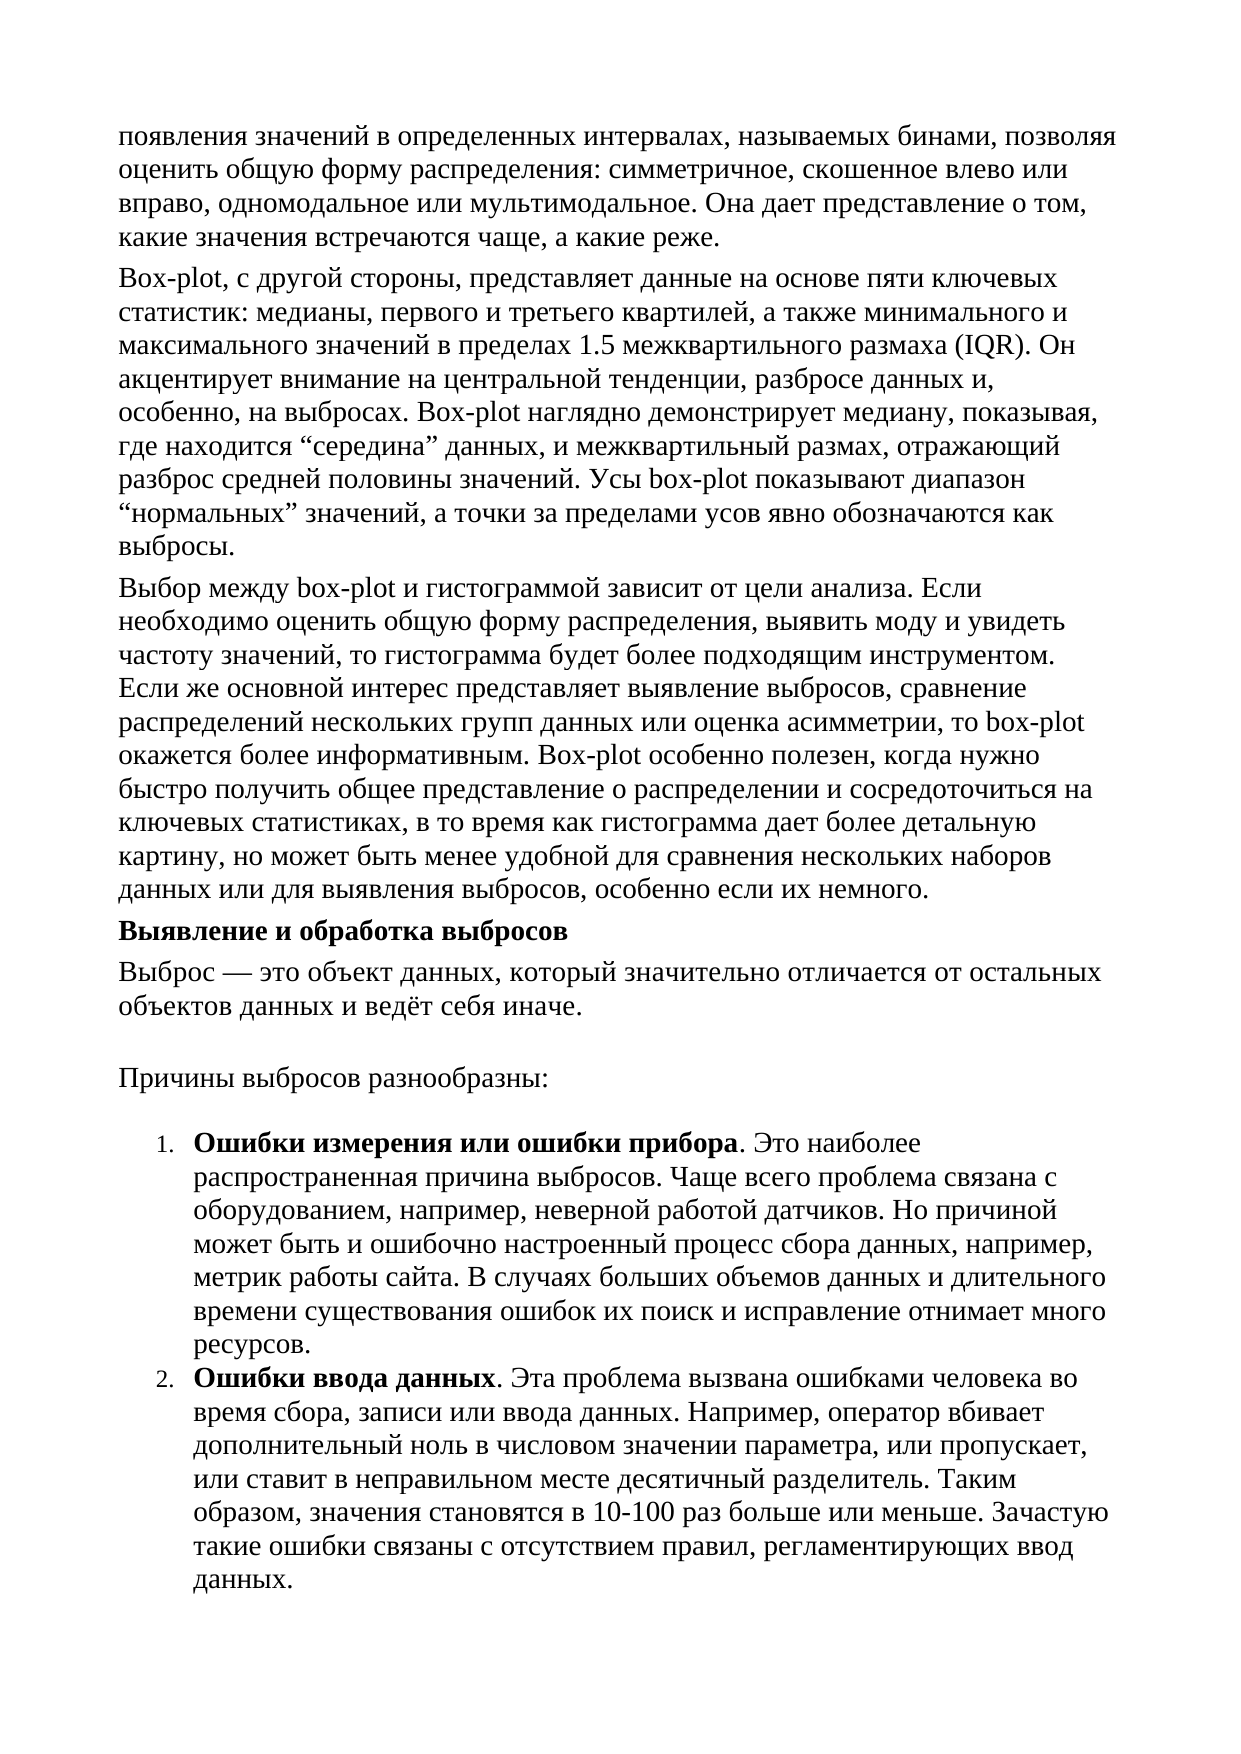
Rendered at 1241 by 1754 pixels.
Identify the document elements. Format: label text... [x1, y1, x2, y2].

list Ошибки ввода данных. Эта проблема вызвана ошибками человека во время сбора, записи или ввода данных. Например, оператор вбивает дополнительный ноль в числовом значении параметра, или пропускает, или ставит в неправильном месте десятичный разделитель. Таким образом, значения становятся в 10-100 раз больше или меньше. Зачастую такие ошибки связаны с отсутствием правил, регламентирующих ввод данных. [156, 1360, 1122, 1595]
text появления значений в определенных интервалах, называемых бинами, позволяя оценить общую форму распределения: симметричное, скошенное влево или вправо, одномодальное или мультимодальное. Она дает представление о том, какие значения встречаются чаще, а какие реже. [118, 118, 1122, 252]
text Box-plot, с другой стороны, представляет данные на основе пяти ключевых статистик: медианы, первого и третьего квартилей, а также минимального и максимального значений в пределах 1.5 межквартильного размаха (IQR). Он акцентирует внимание на центральной тенденции, разбросе данных и, особенно, на выбросах. Box-plot наглядно демонстрирует медиану, показывая, где находится “середина” данных, и межквартильный размах, отражающий разброс средней половины значений. Усы box-plot показывают диапазон “нормальных” значений, а точки за пределами усов явно обозначаются как выбросы. [118, 260, 1122, 562]
text Причины выбросов разнообразны: [118, 1061, 1122, 1094]
text Выброс — это объект данных, который значительно отличается от остальных объектов данных и ведёт себя иначе. [118, 954, 1122, 1021]
text Выбор между box-plot и гистограммой зависит от цели анализа. Если необходимо оценить общую форму распределения, выявить моду и увидеть частоту значений, то гистограмма будет более подходящим инструментом. Если же основной интерес представляет выявление выбросов, сравнение распределений нескольких групп данных или оценка асимметрии, то box-plot окажется более информативным. Box-plot особенно полезен, когда нужно быстро получить общее представление о распределении и сосредоточиться на ключевых статистиках, в то время как гистограмма дает более детальную картину, но может быть менее удобной для сравнения нескольких наборов данных или для выявления выбросов, особенно если их немного. [118, 570, 1122, 905]
text Выявление и обработка выбросов [118, 913, 1122, 947]
list Ошибки измерения или ошибки прибора. Это наиболее распространенная причина выбросов. Чаще всего проблема связана с оборудованием, например, неверной работой датчиков. Но причиной может быть и ошибочно настроенный процесс сбора данных, например, метрик работы сайта. В случаях больших объемов данных и длительного времени существования ошибок их поиск и исправление отнимает много ресурсов. [156, 1125, 1122, 1360]
